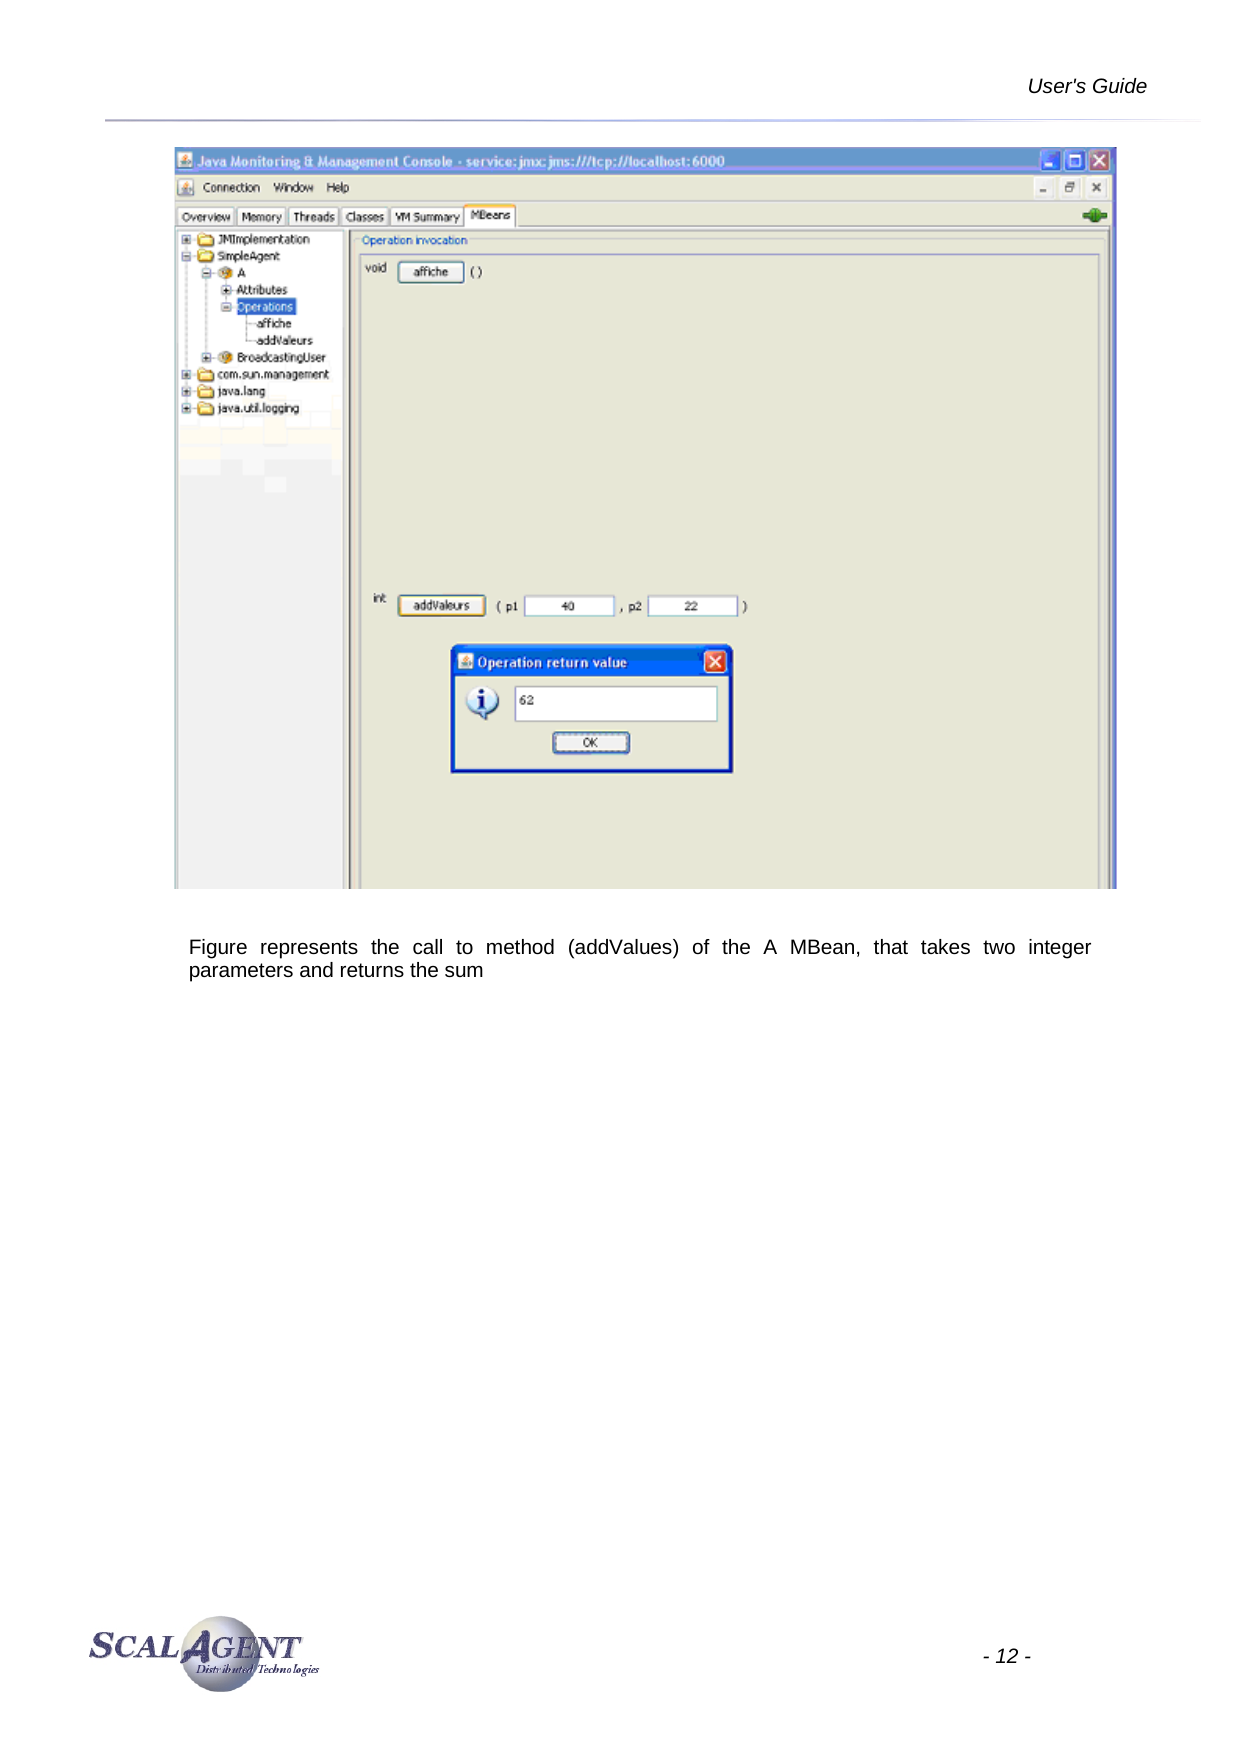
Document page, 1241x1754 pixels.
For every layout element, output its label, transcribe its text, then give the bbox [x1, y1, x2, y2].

picture [88, 1614, 324, 1695]
text Figure represents the call to method (addValues) of the A MBean, that takes two integer parameters and returns the sum [188, 936, 1092, 982]
